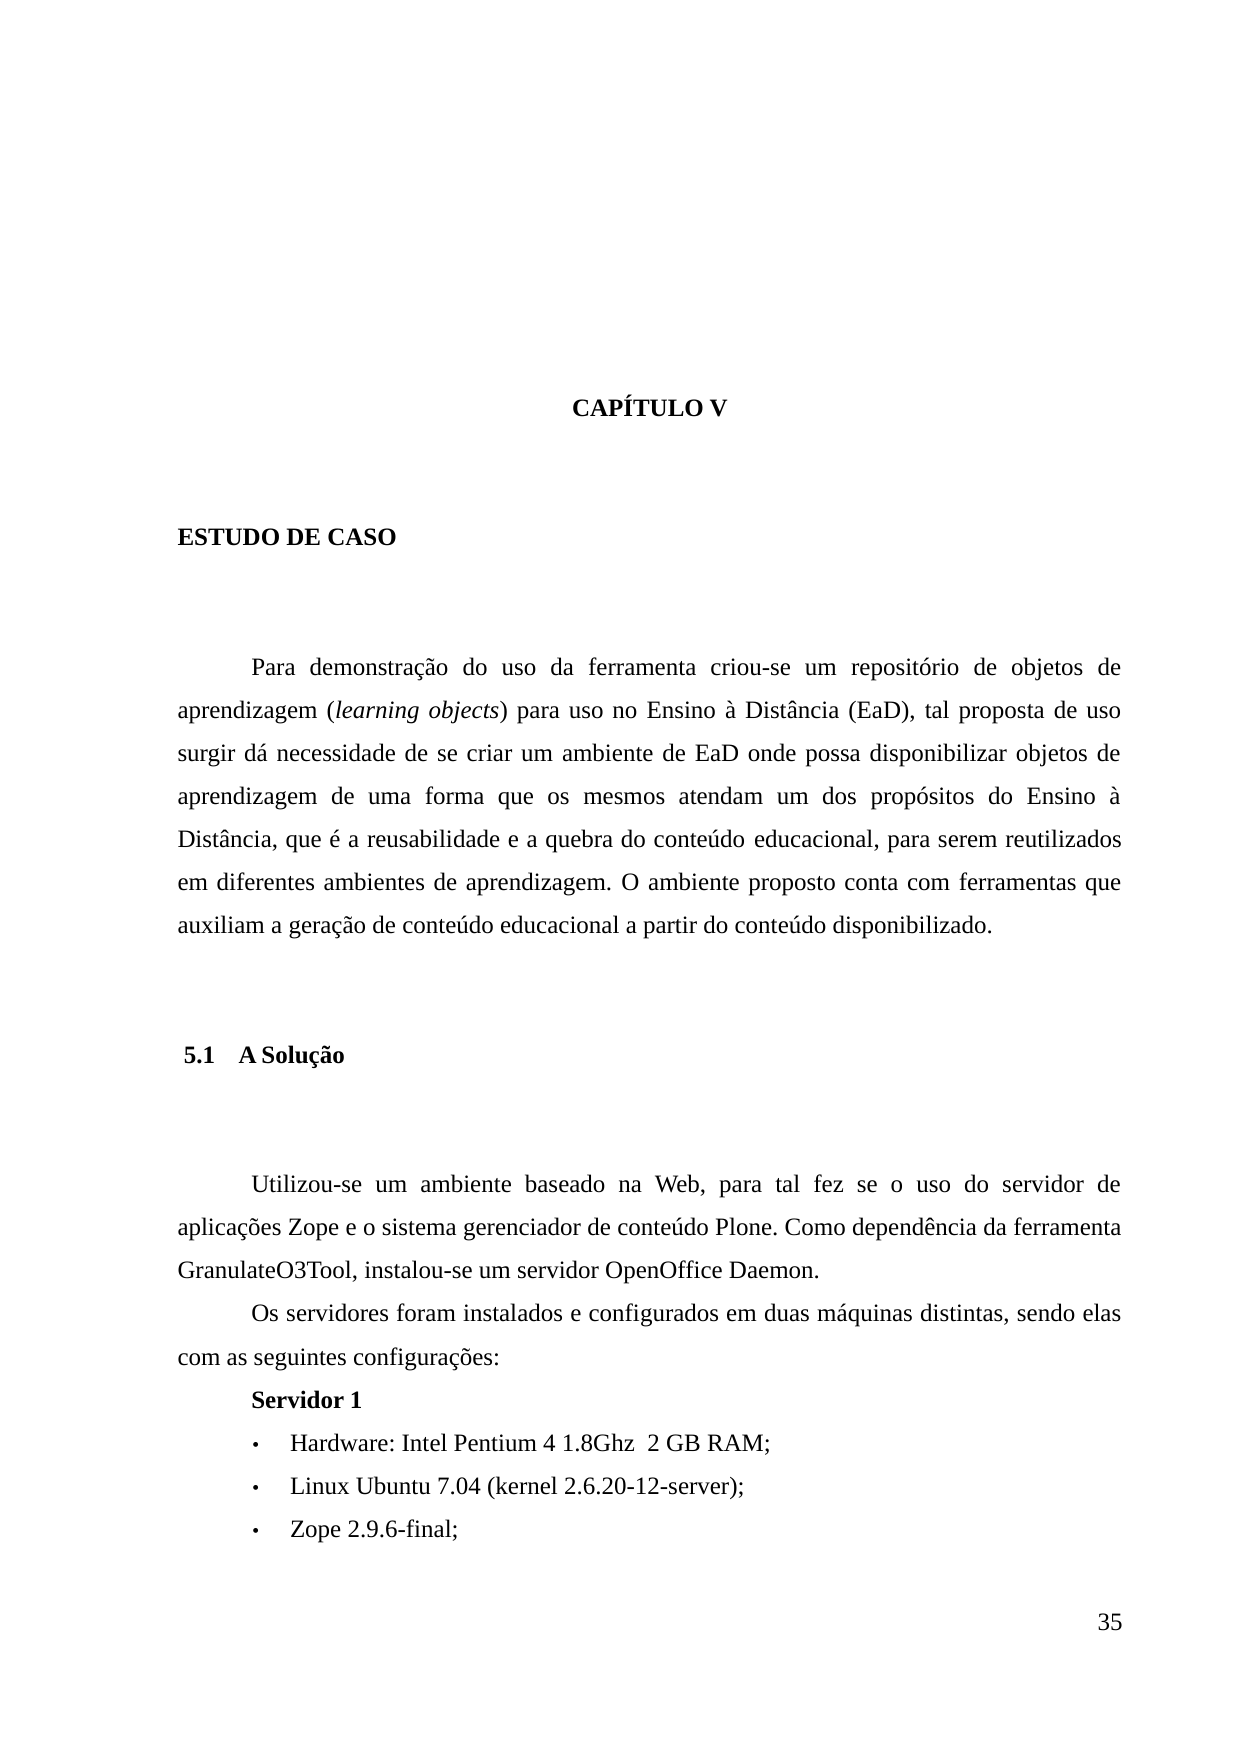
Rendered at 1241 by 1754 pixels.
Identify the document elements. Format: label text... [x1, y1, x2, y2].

text Os servidores foram instalados e configurados em duas máquinas distintas, sendo elas com as seguintes configurações: [177, 1298, 1122, 1370]
text Servidor 1 [177, 1385, 1122, 1413]
list Zope 2.9.6-final; [252, 1514, 1122, 1543]
list Linux Ubuntu 7.04 (kernel 2.6.20-12-server); [252, 1471, 1122, 1500]
subtitle CAPÍTULO V [177, 393, 1122, 422]
text Para demonstração do uso da ferramenta criou-se um repositório de objetos de aprendizagem (learning objects) para uso no Ensino à Distância (EaD), tal proposta de uso surgir dá necessidade de se criar um ambiente de EaD onde possa disponibilizar objetos de aprendizagem de uma forma que os mesmos atendam um dos propósitos do Ensino à Distância, que é a reusabilidade e a quebra do conteúdo educacional, para serem reutilizados em diferentes ambientes de aprendizagem. O ambiente proposto conta com ferramentas que auxiliam a geração de conteúdo educacional a partir do conteúdo disponibilizado. [177, 652, 1122, 939]
text Utilizou-se um ambiente baseado na Web, para tal fez se o uso do servidor de aplicações Zope e o sistema gerenciador de conteúdo Plone. Como dependência da ferramenta GranulateO3Tool, instalou-se um servidor OpenOffice Daemon. [177, 1169, 1122, 1284]
list Hardware: Intel Pentium 4 1.8Ghz 2 GB RAM; [252, 1428, 1122, 1457]
text ESTUDO DE CASO [177, 522, 1122, 551]
subtitle 5.1 A Solução [177, 1040, 1122, 1068]
